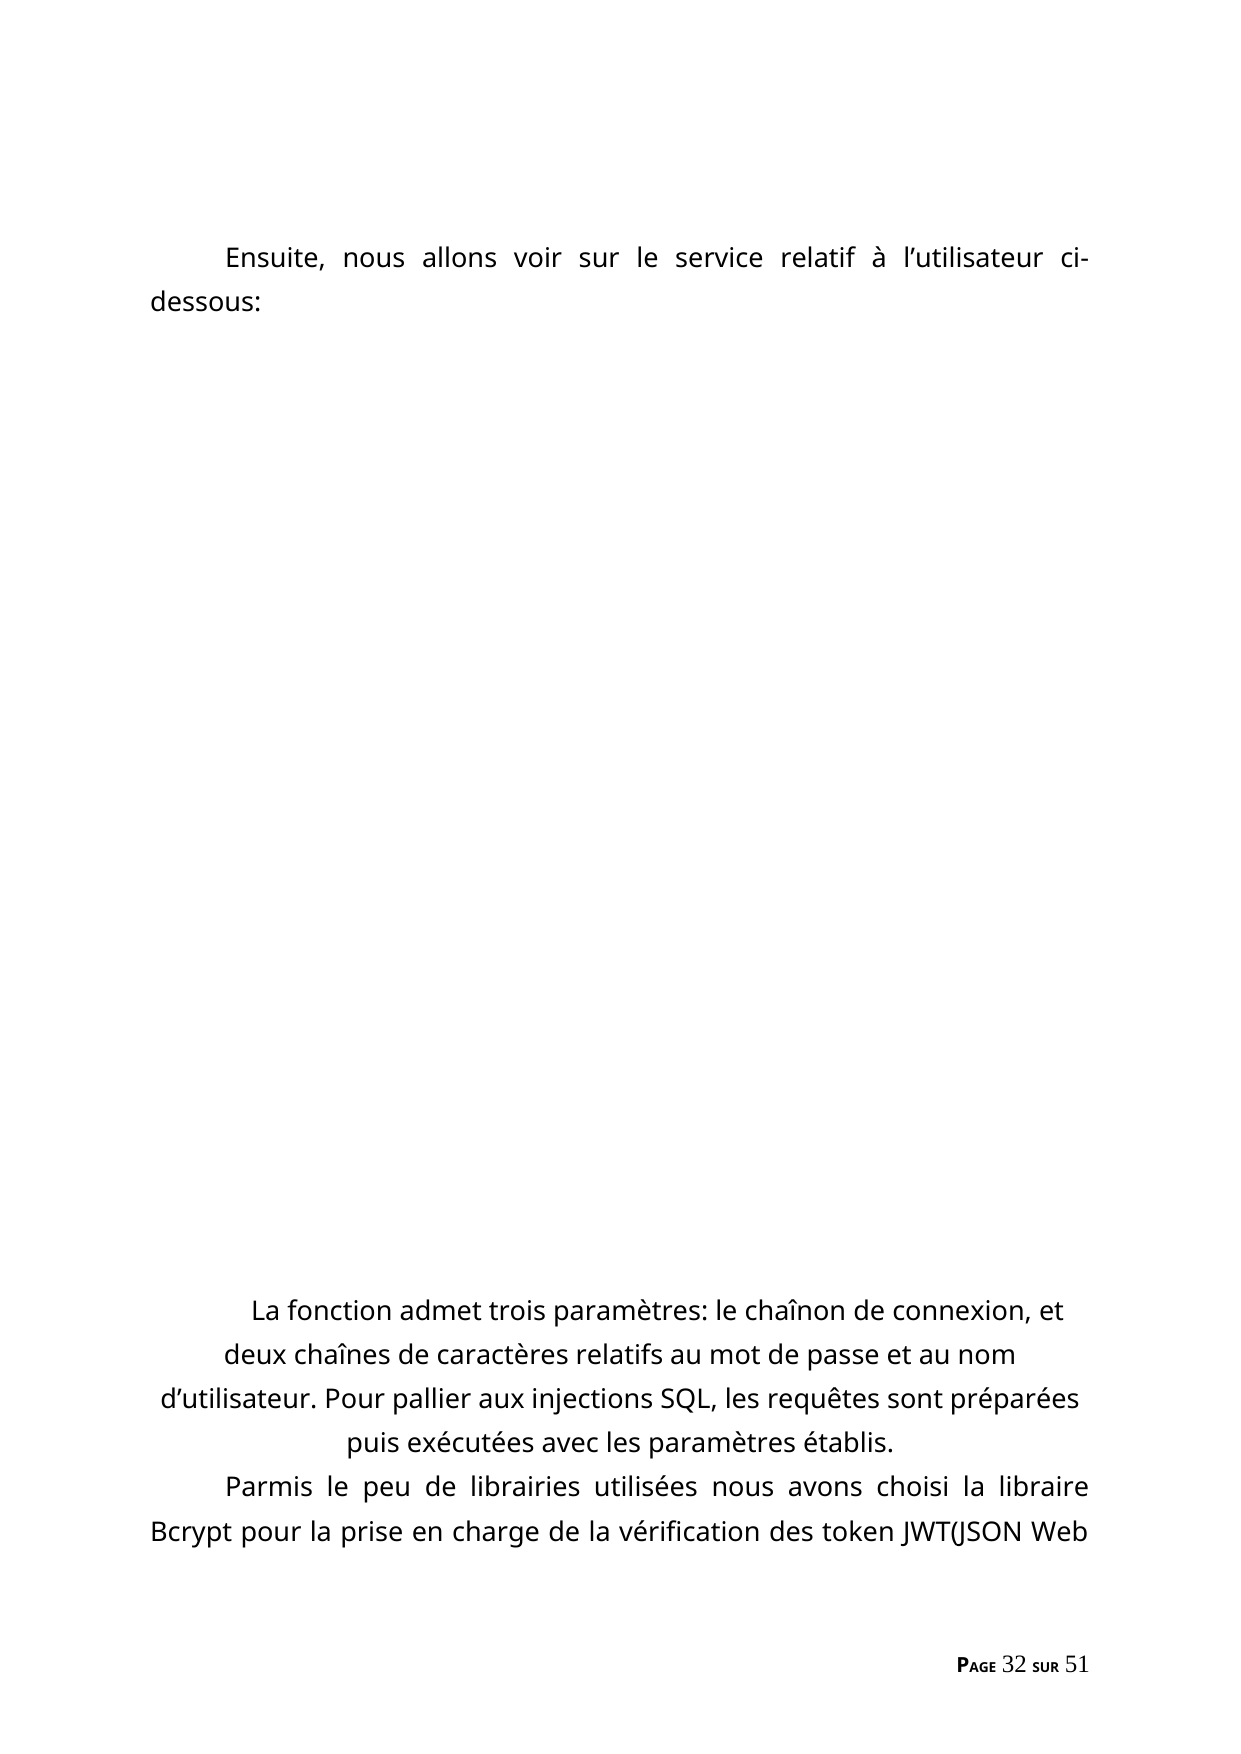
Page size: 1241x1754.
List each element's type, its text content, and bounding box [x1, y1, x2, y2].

text Parmis le peu de librairies utilisées nous avons choisi la libraire Bcrypt pour la prise en charge de la vérification des token JWT(JSON Web [150, 1468, 1090, 1549]
text La fonction admet trois paramètres: le chaînon de connexion, et deux chaînes de caractères relatifs au mot de passe et au nom d’utilisateur. Pour pallier aux injections SQL, les requêtes sont préparées puis exécutées avec les paramètres établis. [150, 465, 1090, 1461]
text Ensuite, nous allons voir sur le service relatif à l’utilisateur ci-dessous: [150, 238, 1090, 319]
